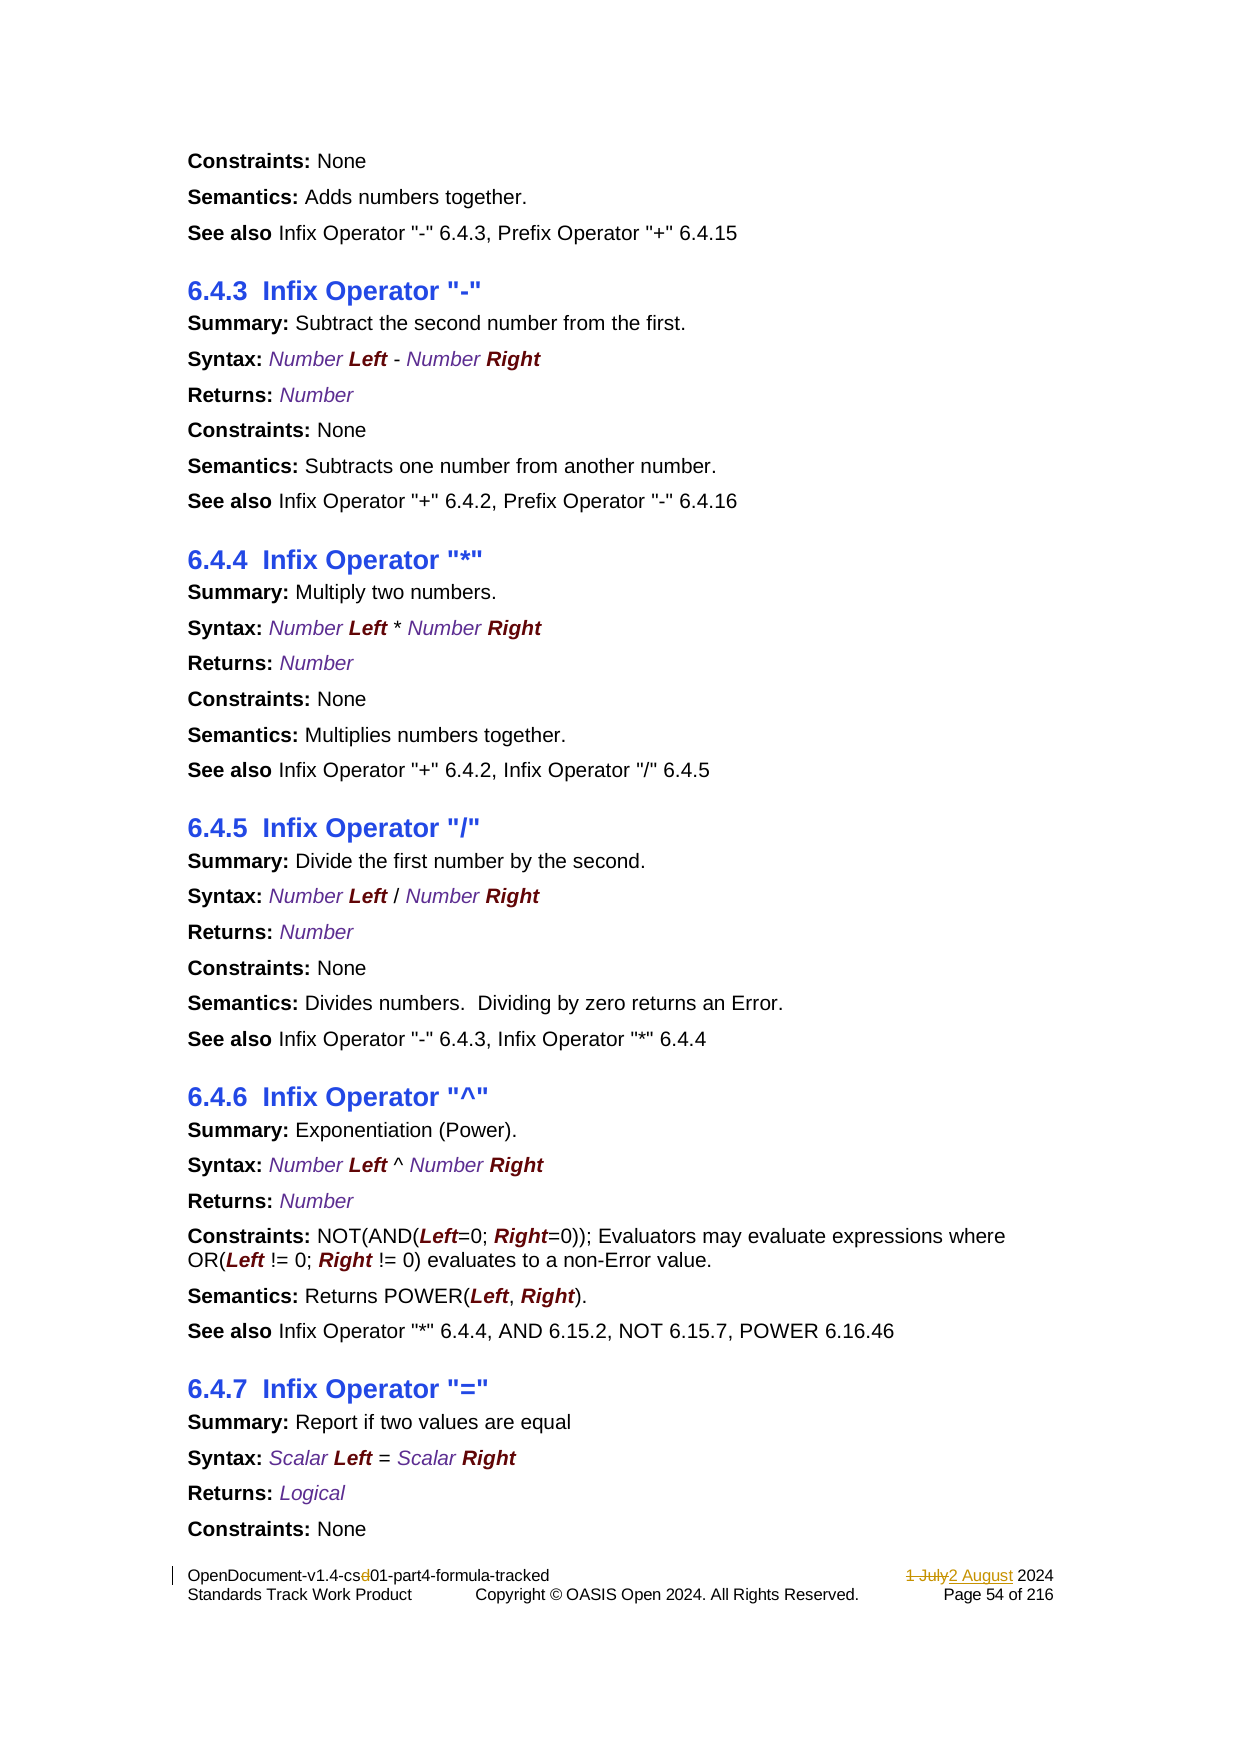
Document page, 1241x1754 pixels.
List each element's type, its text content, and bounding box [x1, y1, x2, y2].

text Returns: Number [187, 1189, 1053, 1213]
subtitle Infix Operator "^" [187, 1082, 1053, 1112]
text Syntax: Number Left / Number Right [187, 885, 1053, 908]
text Summary: Divide the first number by the second. [187, 849, 1053, 873]
text Summary: Multiply two numbers. [187, 581, 1053, 604]
text See also Infix Operator "+" 6.4.2, Infix Operator "/" 6.4.5 [187, 759, 1053, 782]
text Constraints: None [187, 150, 1053, 173]
subtitle Infix Operator "/" [187, 813, 1053, 843]
text Returns: Logical [187, 1482, 1053, 1505]
text See also Infix Operator "*" 6.4.4, AND 6.15.2, NOT 6.15.7, POWER 6.16.46 [187, 1320, 1053, 1343]
text Summary: Exponentiation (Power). [187, 1118, 1053, 1142]
text Syntax: Scalar Left = Scalar Right [187, 1446, 1053, 1469]
subtitle Infix Operator "-" [187, 276, 1053, 306]
text Constraints: None [187, 419, 1053, 442]
text Summary: Subtract the second number from the first. [187, 312, 1053, 335]
text Semantics: Returns POWER(Left, Right). [187, 1284, 1053, 1308]
text Constraints: None [187, 687, 1053, 711]
text Constraints: None [187, 1517, 1053, 1541]
text Summary: Report if two values are equal [187, 1410, 1053, 1434]
text Syntax: Number Left - Number Right [187, 347, 1053, 371]
text Syntax: Number Left * Number Right [187, 616, 1053, 640]
text Semantics: Multiplies numbers together. [187, 723, 1053, 747]
text See also Infix Operator "-" 6.4.3, Infix Operator "*" 6.4.4 [187, 1027, 1053, 1051]
text Returns: Number [187, 383, 1053, 407]
subtitle Infix Operator "=" [187, 1374, 1053, 1404]
text Syntax: Number Left ^ Number Right [187, 1154, 1053, 1177]
text Semantics: Divides numbers. Dividing by zero returns an Error. [187, 992, 1053, 1015]
text See also Infix Operator "-" 6.4.3, Prefix Operator "+" 6.4.15 [187, 221, 1053, 245]
text Returns: Number [187, 921, 1053, 944]
text Semantics: Subtracts one number from another number. [187, 454, 1053, 478]
text Constraints: NOT(AND(Left=0; Right=0)); Evaluators may evaluate expressions where OR(Left != 0; Right != 0) evaluates to a non-Error value. [187, 1225, 1053, 1272]
text Constraints: None [187, 956, 1053, 980]
text See also Infix Operator "+" 6.4.2, Prefix Operator "-" 6.4.16 [187, 490, 1053, 513]
text Semantics: Adds numbers together. [187, 186, 1053, 209]
text Returns: Number [187, 652, 1053, 675]
subtitle Infix Operator "*" [187, 544, 1053, 574]
